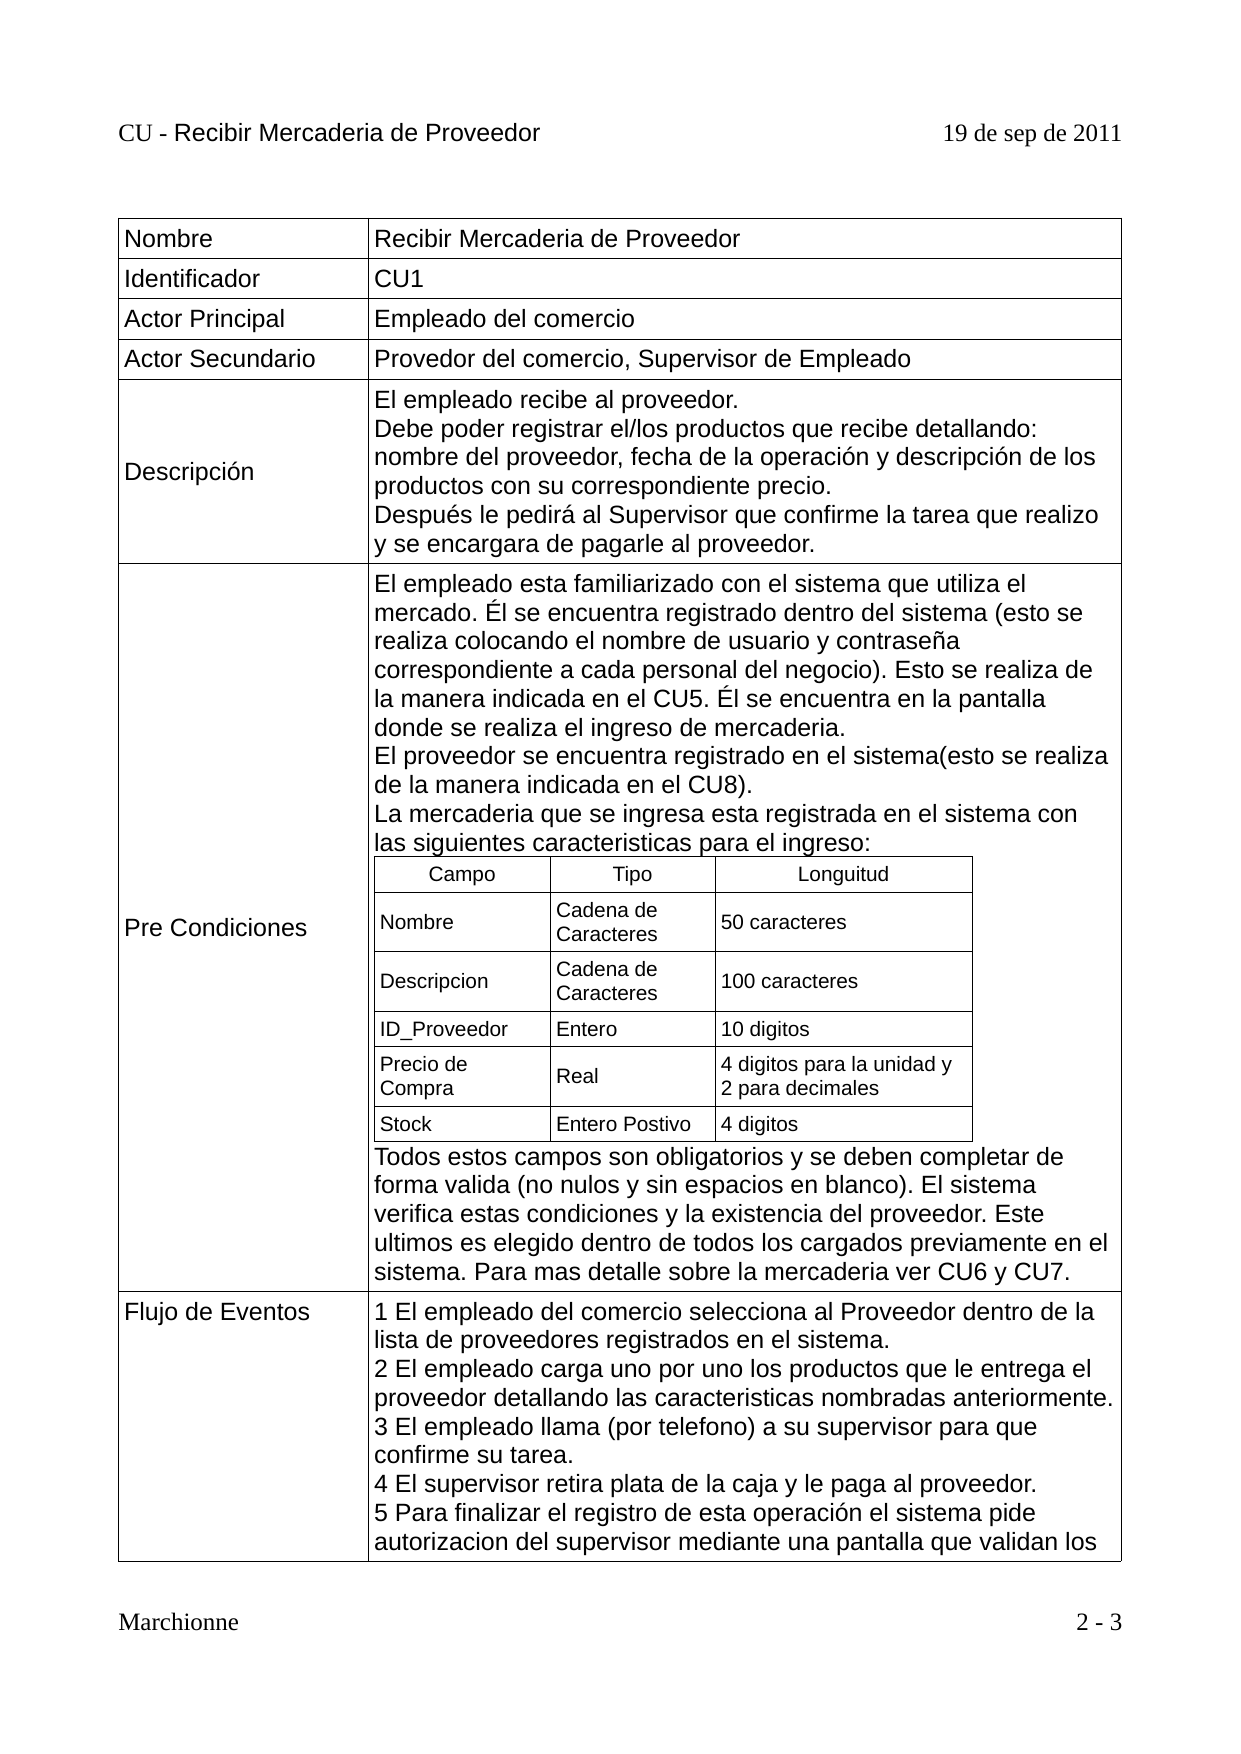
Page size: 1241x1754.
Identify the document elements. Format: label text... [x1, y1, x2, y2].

table_header Longuitud [716, 857, 972, 892]
table_cell Actor Secundario [119, 340, 368, 379]
table_cell Provedor del comercio, Supervisor de Empleado [369, 340, 1121, 379]
table_cell Actor Principal [119, 299, 368, 339]
table_cell 4 digitos para la unidad y 2 para decimales [716, 1047, 972, 1106]
table_cell Stock [375, 1107, 550, 1141]
table_header Campo [375, 857, 550, 892]
table_cell 4 digitos [716, 1107, 972, 1141]
table_cell Flujo de Eventos [119, 1292, 368, 1561]
table_cell 100 caracteres [716, 952, 972, 1011]
table_cell Real [551, 1047, 715, 1106]
table_cell Descripción [119, 380, 368, 563]
table_cell Cadena de Caracteres [551, 893, 715, 951]
table_cell Descripcion [375, 952, 550, 1011]
table_cell Entero Postivo [551, 1107, 715, 1141]
table_cell 10 digitos [716, 1012, 972, 1046]
table_cell Entero [551, 1012, 715, 1046]
table_header Tipo [551, 857, 715, 892]
table_cell El empleado esta familiarizado con el sistema que utiliza el mercado. Él se encuentra registrado dentro del sistema (esto se realiza colocando el nombre de usuario y contraseña correspondiente a cada personal del negocio). Esto se realiza de la manera indicada en el CU5. Él se encuentra en la pantalla donde se realiza el ingreso de mercaderia. El proveedor se encuentra registrado en el sistema(esto se realiza de la manera indicada en el CU8). La mercaderia que se ingresa esta registrada en el sistema con las siguientes caracteristicas para el ingreso: Todos estos campos son obligatorios y se deben completar de forma valida (no nulos y sin espacios en blanco). El sistema verifica estas condiciones y la existencia del proveedor. Este ultimos es elegido dentro de todos los cargados previamente en el sistema. Para mas detalle sobre la mercaderia ver CU6 y CU7. [369, 564, 1121, 1291]
table_cell 1 El empleado del comercio selecciona al Proveedor dentro de la lista de proveedores registrados en el sistema. 2 El empleado carga uno por uno los productos que le entrega el proveedor detallando las caracteristicas nombradas anteriormente. 3 El empleado llama (por telefono) a su supervisor para que confirme su tarea. 4 El supervisor retira plata de la caja y le paga al proveedor. 5 Para finalizar el registro de esta operación el sistema pide autorizacion del supervisor mediante una pantalla que validan los [369, 1292, 1121, 1561]
table_cell Nombre [375, 893, 550, 951]
table_cell CU1 [369, 259, 1121, 298]
table_cell Cadena de Caracteres [551, 952, 715, 1011]
table_cell ID_Proveedor [375, 1012, 550, 1046]
table_cell Empleado del comercio [369, 299, 1121, 339]
table_cell Pre Condiciones [119, 564, 368, 1291]
table_cell 50 caracteres [716, 893, 972, 951]
table_header Recibir Mercaderia de Proveedor [369, 219, 1121, 258]
table_cell Identificador [119, 259, 368, 298]
table_cell El empleado recibe al proveedor. Debe poder registrar el/los productos que recibe detallando: nombre del proveedor, fecha de la operación y descripción de los productos con su correspondiente precio. Después le pedirá al Supervisor que confirme la tarea que realizo y se encargara de pagarle al proveedor. [369, 380, 1121, 563]
table_header Nombre [119, 219, 368, 258]
table_cell Precio de Compra [375, 1047, 550, 1106]
